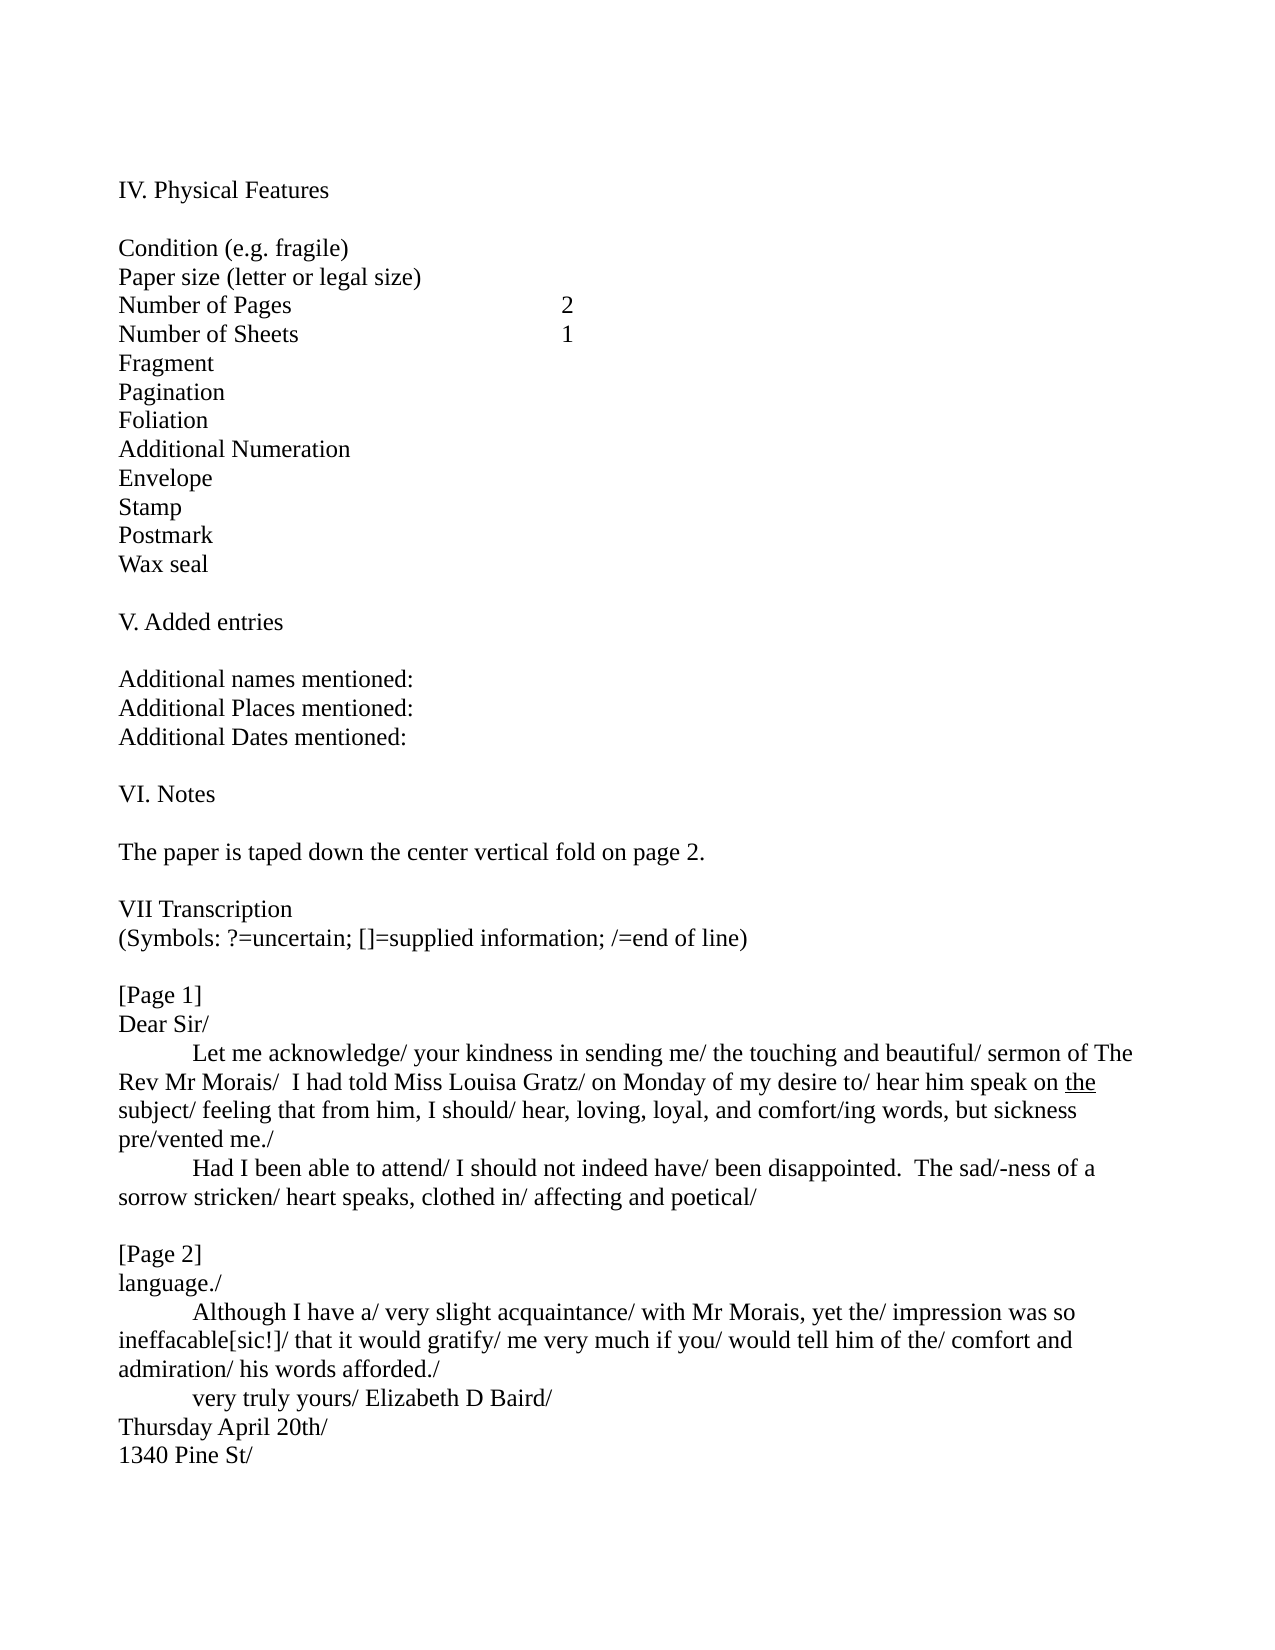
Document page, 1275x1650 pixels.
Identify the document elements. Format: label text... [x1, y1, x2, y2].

text V. Added entries [118, 607, 1157, 636]
text The paper is taped down the center vertical fold on page 2. [118, 837, 1157, 866]
text Wax seal [118, 549, 1157, 578]
text Number of Sheets 1 [118, 319, 1157, 348]
text 1340 Pine St/ [118, 1441, 1157, 1469]
text [Page 1] [118, 981, 1157, 1009]
text language./ [118, 1268, 1157, 1297]
text Pagination [118, 377, 1157, 406]
text Additional Places mentioned: [118, 693, 1157, 722]
text Envelope [118, 463, 1157, 492]
text Postma rk [118, 521, 1157, 549]
text Additional Numeration [118, 434, 1157, 463]
text Dear Sir/ [118, 1009, 1157, 1038]
text Foliation [118, 406, 1157, 434]
text Paper size (letter or legal size) [118, 262, 1157, 291]
text [Page 2] [118, 1239, 1157, 1268]
text IV. Physical Features [118, 176, 1157, 204]
text Stamp [118, 492, 1157, 521]
text Let me acknowledge/ your kindness in sending me/ the touching and beautiful/ sermon of The Rev Mr Morais/ I had told Miss Louisa Gratz/ on Monday of my desire to/ hear him speak on the subject/ feeling that from him, I should/ hear, loving, loyal, and comfort/ing words, but sickness pre/vented me./ [118, 1038, 1157, 1153]
text Number of Pages 2 [118, 291, 1157, 319]
text VII Transcription [118, 894, 1157, 923]
text Although I have a/ very slight acquaintance/ with Mr Morais, yet the/ impression was so ineffacable[sic!]/ that it would gratify/ me very much if you/ would tell him of the/ comfort and admiration/ his words afforded./ [118, 1297, 1157, 1383]
text Thursday April 20th/ [118, 1412, 1157, 1441]
text (Symbols: ?=uncertain; []=supplied information; /=end of line) [118, 923, 1157, 952]
text Additional names mentioned: [118, 664, 1157, 693]
text VI. Notes [118, 779, 1157, 808]
text Condition (e.g. fragile) [118, 233, 1157, 262]
text Fragment [118, 348, 1157, 377]
text Had I been able to attend/ I should not indeed have/ been disappointed. The sad/-ness of a sorrow stricken/ heart speaks, clothed in/ affecting and poetical/ [118, 1153, 1157, 1211]
text Additional Dates mentioned: [118, 722, 1157, 751]
text very truly yours/ Elizabeth D Baird/ [118, 1383, 1157, 1412]
